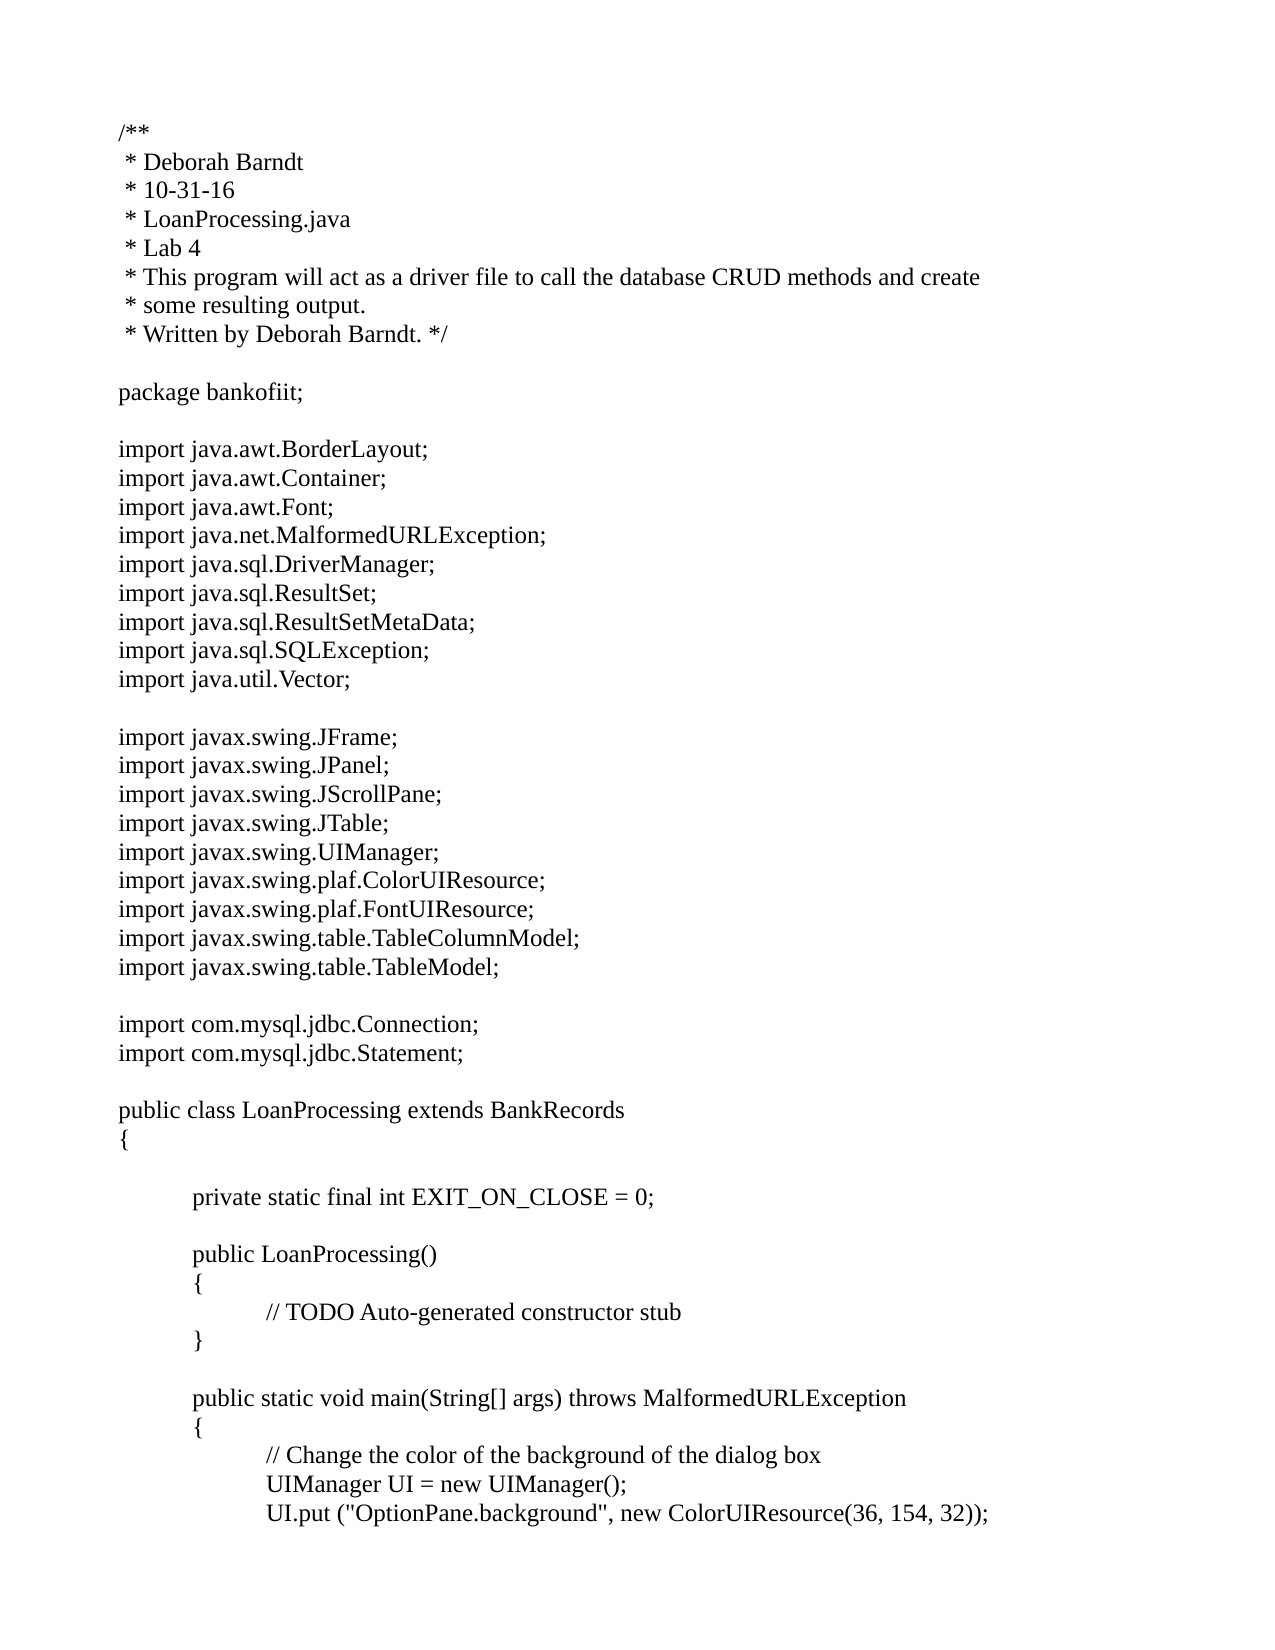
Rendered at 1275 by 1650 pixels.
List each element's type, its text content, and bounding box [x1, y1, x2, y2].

text public static void main(String[] args) throws MalformedURLException [118, 1383, 1157, 1412]
text * 10-31-16 [118, 176, 1157, 204]
text import java.sql.ResultSetMetaData; [118, 607, 1157, 636]
text private static final int EXIT_ON_CLOSE = 0; [118, 1182, 1157, 1211]
text * Deborah Barndt [118, 147, 1157, 176]
text // TODO Auto-generated constructor stub [118, 1297, 1157, 1326]
text * LoanProcessing.java [118, 204, 1157, 233]
text } [118, 1326, 1157, 1354]
text import java.awt.Container; [118, 463, 1157, 492]
text import java.awt.Font; [118, 492, 1157, 521]
text import com.mysql.jdbc.Connection; [118, 1009, 1157, 1038]
text import javax.swing.UIManager; [118, 837, 1157, 866]
text { [118, 1124, 1157, 1153]
text * some resulting output. [118, 291, 1157, 319]
text UI.put ("OptionPane.background", new ColorUIResource(36, 154, 32)); [118, 1498, 1157, 1527]
text import com.mysql.jdbc.Statement; [118, 1038, 1157, 1067]
text public LoanProcessing() [118, 1239, 1157, 1268]
text import java.net.MalformedURLException; [118, 521, 1157, 549]
text * Lab 4 [118, 233, 1157, 262]
text import javax.swing.plaf.FontUIResource; [118, 894, 1157, 923]
text * Written by Deborah Barndt. */ [118, 319, 1157, 348]
text import java.util.Vector; [118, 664, 1157, 693]
text import java.sql.DriverManager; [118, 549, 1157, 578]
text import java.awt.BorderLayout; [118, 434, 1157, 463]
text import javax.swing.plaf.ColorUIResource; [118, 866, 1157, 894]
text * This program will act as a driver file to call the database CRUD methods and create [118, 262, 1157, 291]
text UIManager UI = new UIManager(); [118, 1469, 1157, 1498]
text { [118, 1412, 1157, 1441]
text public class LoanProcessing extends BankRecords [118, 1096, 1157, 1124]
text import java.sql.SQLException; [118, 636, 1157, 664]
text import java.sql.ResultSet; [118, 578, 1157, 607]
text { [118, 1268, 1157, 1297]
text import javax.swing.JScrollPane; [118, 779, 1157, 808]
text import javax.swing.table.TableColumnModel; [118, 923, 1157, 952]
text // Change the color of the background of the dialog box [118, 1441, 1157, 1469]
text import javax.swing.JPanel; [118, 751, 1157, 779]
text package bankofiit; [118, 377, 1157, 406]
text /** [118, 118, 1157, 147]
text import javax.swing.JTable; [118, 808, 1157, 837]
text import javax.swing.JFrame; [118, 722, 1157, 751]
text import javax.swing.table.TableModel; [118, 952, 1157, 981]
